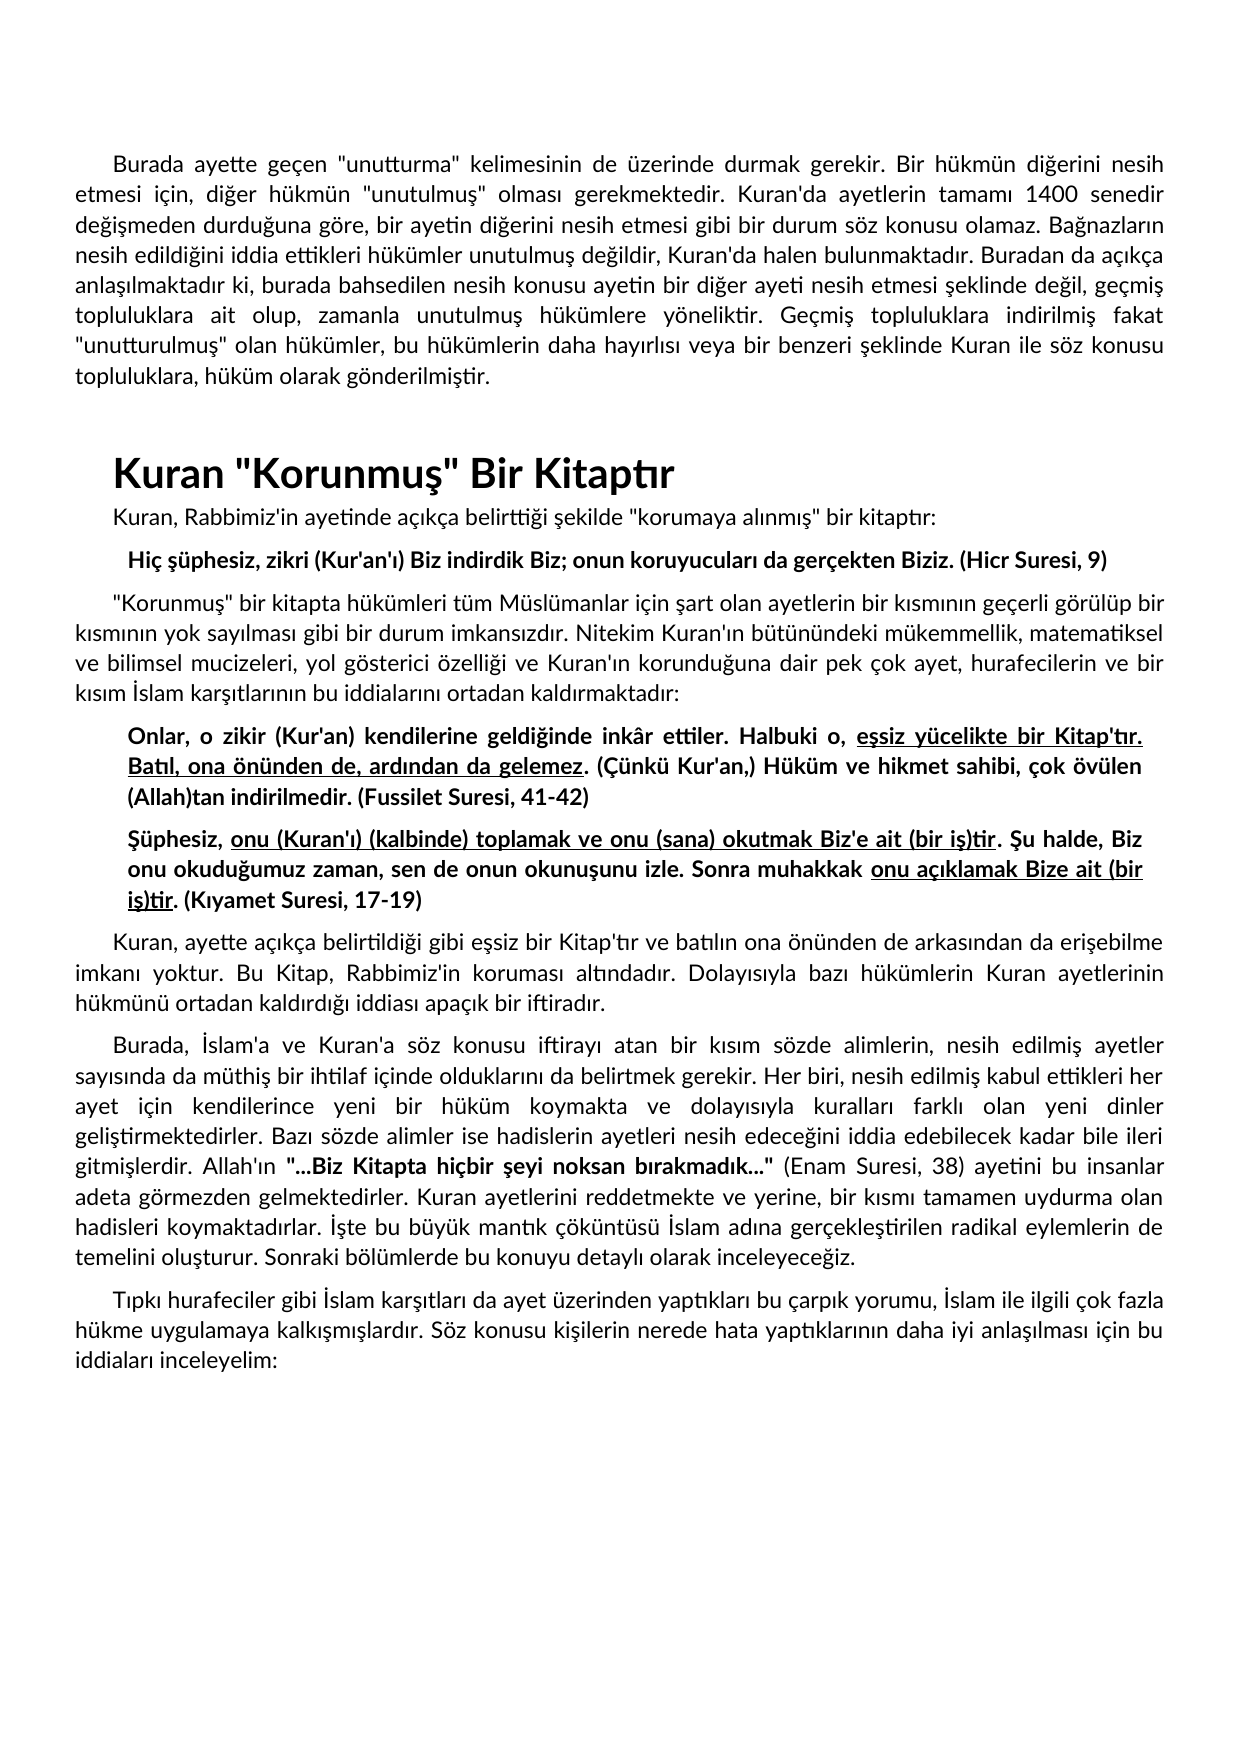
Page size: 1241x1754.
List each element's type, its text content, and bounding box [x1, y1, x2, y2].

text Şüphesiz, onu (Kuran'ı) (kalbinde) toplamak ve onu (sana) okutmak Biz'e ait (bir iş)tir. Şu halde, Biz onu okuduğumuz zaman, sen de onun okunuşunu izle. Sonra muhakkak onu açıklamak Bize ait (bir iş)tir. (Kıyamet Suresi, 17-19) [127, 825, 1143, 913]
text Kuran, ayette açıkça belirtildiği gibi eşsiz bir Kitap'tır ve batılın ona önünden de arkasından da erişebilme imkanı yoktur. Bu Kitap, Rabbimiz'in koruması altındadır. Dolayısıyla bazı hükümlerin Kuran ayetlerinin hükmünü ortadan kaldırdığı iddiası apaçık bir iftiradır. [75, 928, 1165, 1016]
text Onlar, o zikir (Kur'an) kendilerine geldiğinde inkâr ettiler. Halbuki o, eşsiz yücelikte bir Kitap'tır. Batıl, ona önünden de, ardından da gelemez. (Çünkü Kur'an,) Hüküm ve hikmet sahibi, çok övülen (Allah)tan indirilmedir. (Fussilet Suresi, 41-42) [127, 722, 1143, 810]
text "Korunmuş" bir kitapta hükümleri tüm Müslümanlar için şart olan ayetlerin bir kısmının geçerli görülüp bir kısmının yok sayılması gibi bir durum imkansızdır. Nitekim Kuran'ın bütünündeki mükemmellik, matematiksel ve bilimsel mucizeleri, yol gösterici özelliği ve Kuran'ın korunduğuna dair pek çok ayet, hurafecilerin ve bir kısım İslam karşıtlarının bu iddialarını ortadan kaldırmaktadır: [75, 588, 1165, 707]
subtitle Kuran "Korunmuş" Bir Kitaptır [112, 447, 1165, 497]
text Kuran, Rabbimiz'in ayetinde açıkça belirttiği şekilde "korumaya alınmış" bir kitaptır: [75, 503, 1165, 531]
text Burada ayette geçen "unutturma" kelimesinin de üzerinde durmak gerekir. Bir hükmün diğerini nesih etmesi için, diğer hükmün "unutulmuş" olması gerekmektedir. Kuran'da ayetlerin tamamı 1400 senedir değişmeden durduğuna göre, bir ayetin diğerini nesih etmesi gibi bir durum söz konusu olamaz. Bağnazların nesih edildiğini iddia ettikleri hükümler unutulmuş değildir, Kuran'da halen bulunmaktadır. Buradan da açıkça anlaşılmaktadır ki, burada bahsedilen nesih konusu ayetin bir diğer ayeti nesih etmesi şeklinde değil, geçmiş topluluklara ait olup, zamanla unutulmuş hükümlere yöneliktir. Geçmiş topluluklara indirilmiş fakat "unutturulmuş" olan hükümler, bu hükümlerin daha hayırlısı veya bir benzeri şeklinde Kuran ile söz konusu topluluklara, hüküm olarak gönderilmiştir. [75, 150, 1165, 389]
text Burada, İslam'a ve Kuran'a söz konusu iftirayı atan bir kısım sözde alimlerin, nesih edilmiş ayetler sayısında da müthiş bir ihtilaf içinde olduklarını da belirtmek gerekir. Her biri, nesih edilmiş kabul ettikleri her ayet için kendilerince yeni bir hüküm koymakta ve dolayısıyla kuralları farklı olan yeni dinler geliştirmektedirler. Bazı sözde alimler ise hadislerin ayetleri nesih edeceğini iddia edebilecek kadar bile ileri gitmişlerdir. Allah'ın "...Biz Kitapta hiçbir şeyi noksan bırakmadık..." (Enam Suresi, 38) ayetini bu insanlar adeta görmezden gelmektedirler. Kuran ayetlerini reddetmekte ve yerine, bir kısmı tamamen uydurma olan hadisleri koymaktadırlar. İşte bu büyük mantık çöküntüsü İslam adına gerçekleştirilen radikal eylemlerin de temelini oluşturur. Sonraki bölümlerde bu konuyu detaylı olarak inceleyeceğiz. [75, 1031, 1165, 1270]
text Tıpkı hurafeciler gibi İslam karşıtları da ayet üzerinden yaptıkları bu çarpık yorumu, İslam ile ilgili çok fazla hükme uygulamaya kalkışmışlardır. Söz konusu kişilerin nerede hata yaptıklarının daha iyi anlaşılması için bu iddiaları inceleyelim: [75, 1285, 1165, 1373]
text Hiç şüphesiz, zikri (Kur'an'ı) Biz indirdik Biz; onun koruyucuları da gerçekten Biziz. (Hicr Suresi, 9) [127, 546, 1143, 573]
